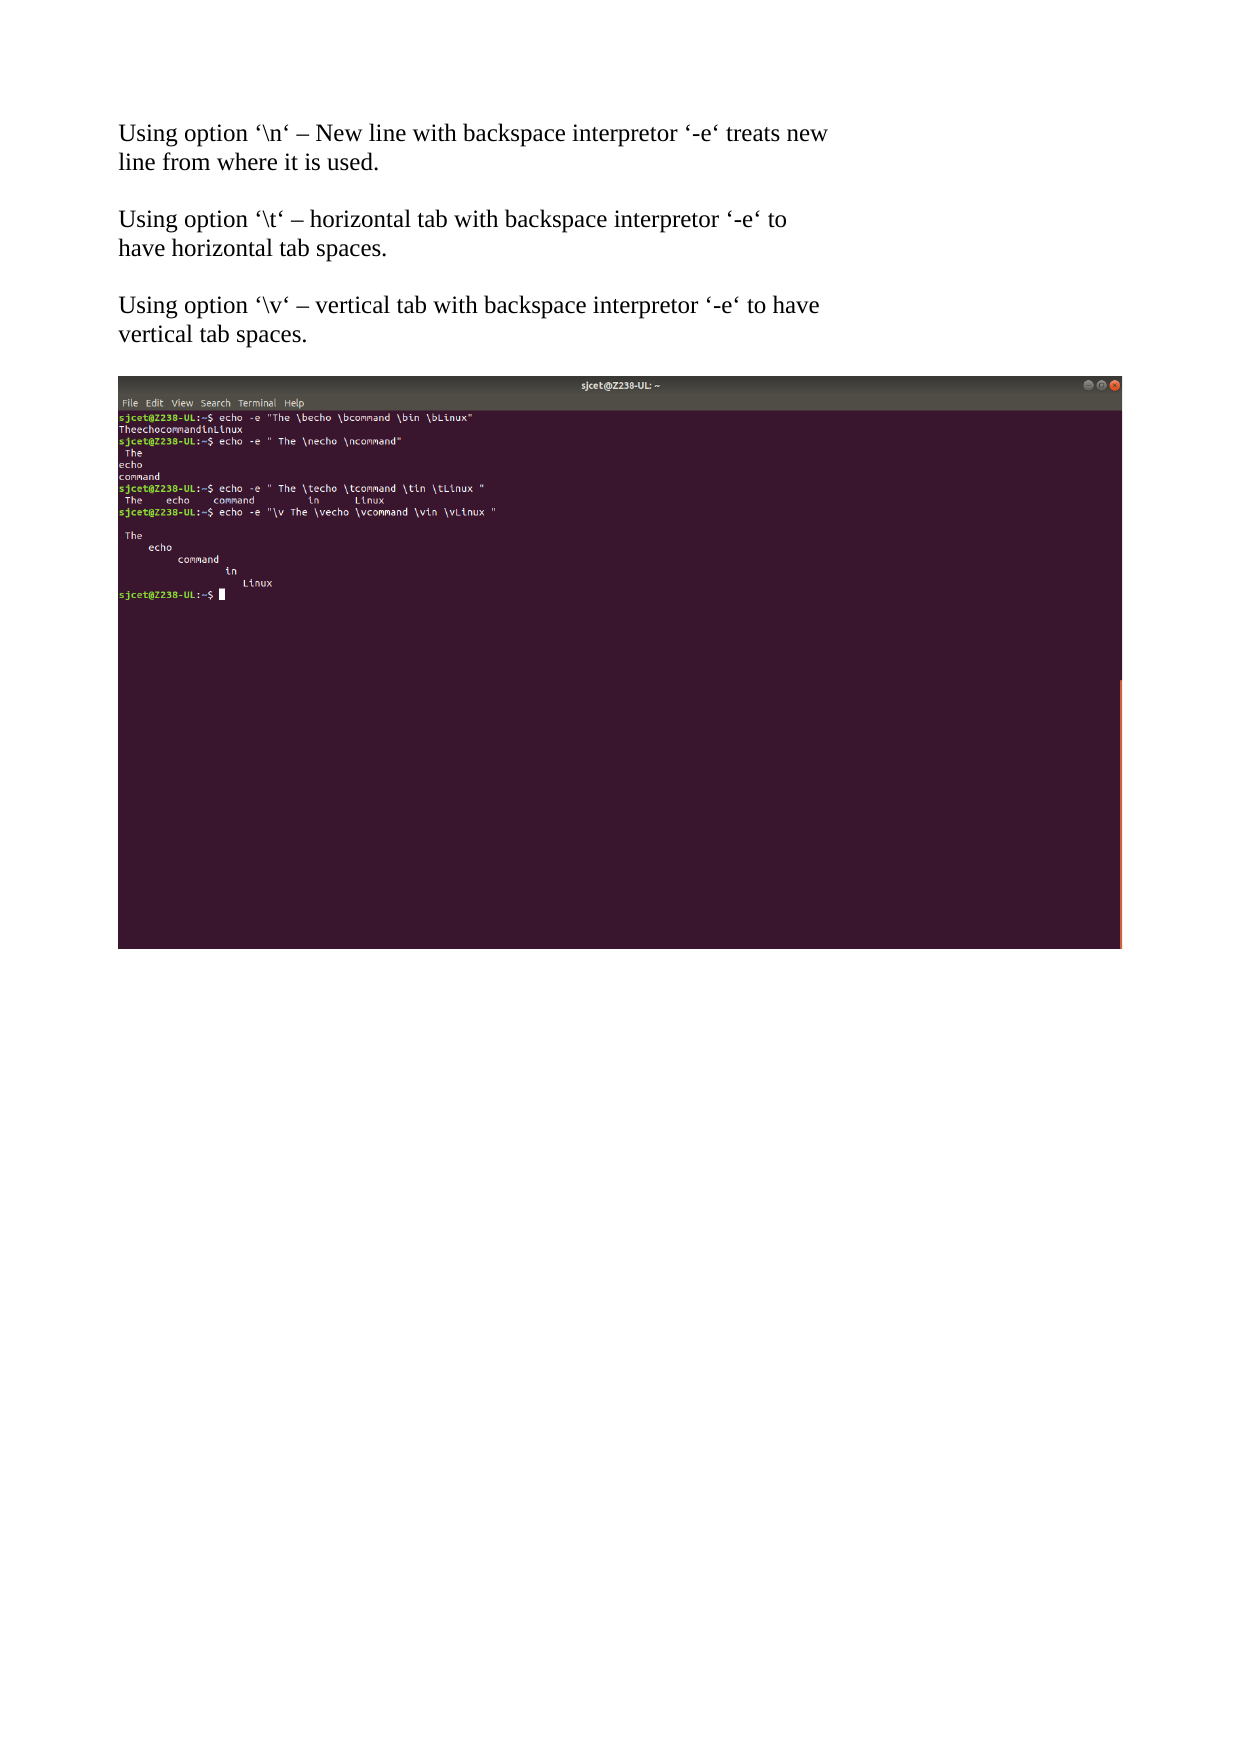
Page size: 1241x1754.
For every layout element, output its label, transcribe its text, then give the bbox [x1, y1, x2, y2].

text Using option ‘\t‘ – horizontal tab with backspace interpretor ‘-e‘ to [118, 204, 1122, 233]
picture [118, 376, 1123, 949]
text vertical tab spaces. [118, 319, 1122, 348]
text have horizontal tab spaces. [118, 233, 1122, 262]
text Using option ‘\n‘ – New line with backspace interpretor ‘-e‘ treats new [118, 118, 1122, 147]
text line from where it is used. [118, 147, 1122, 176]
text Using option ‘\v‘ – vertical tab with backspace interpretor ‘-e‘ to have [118, 291, 1122, 319]
